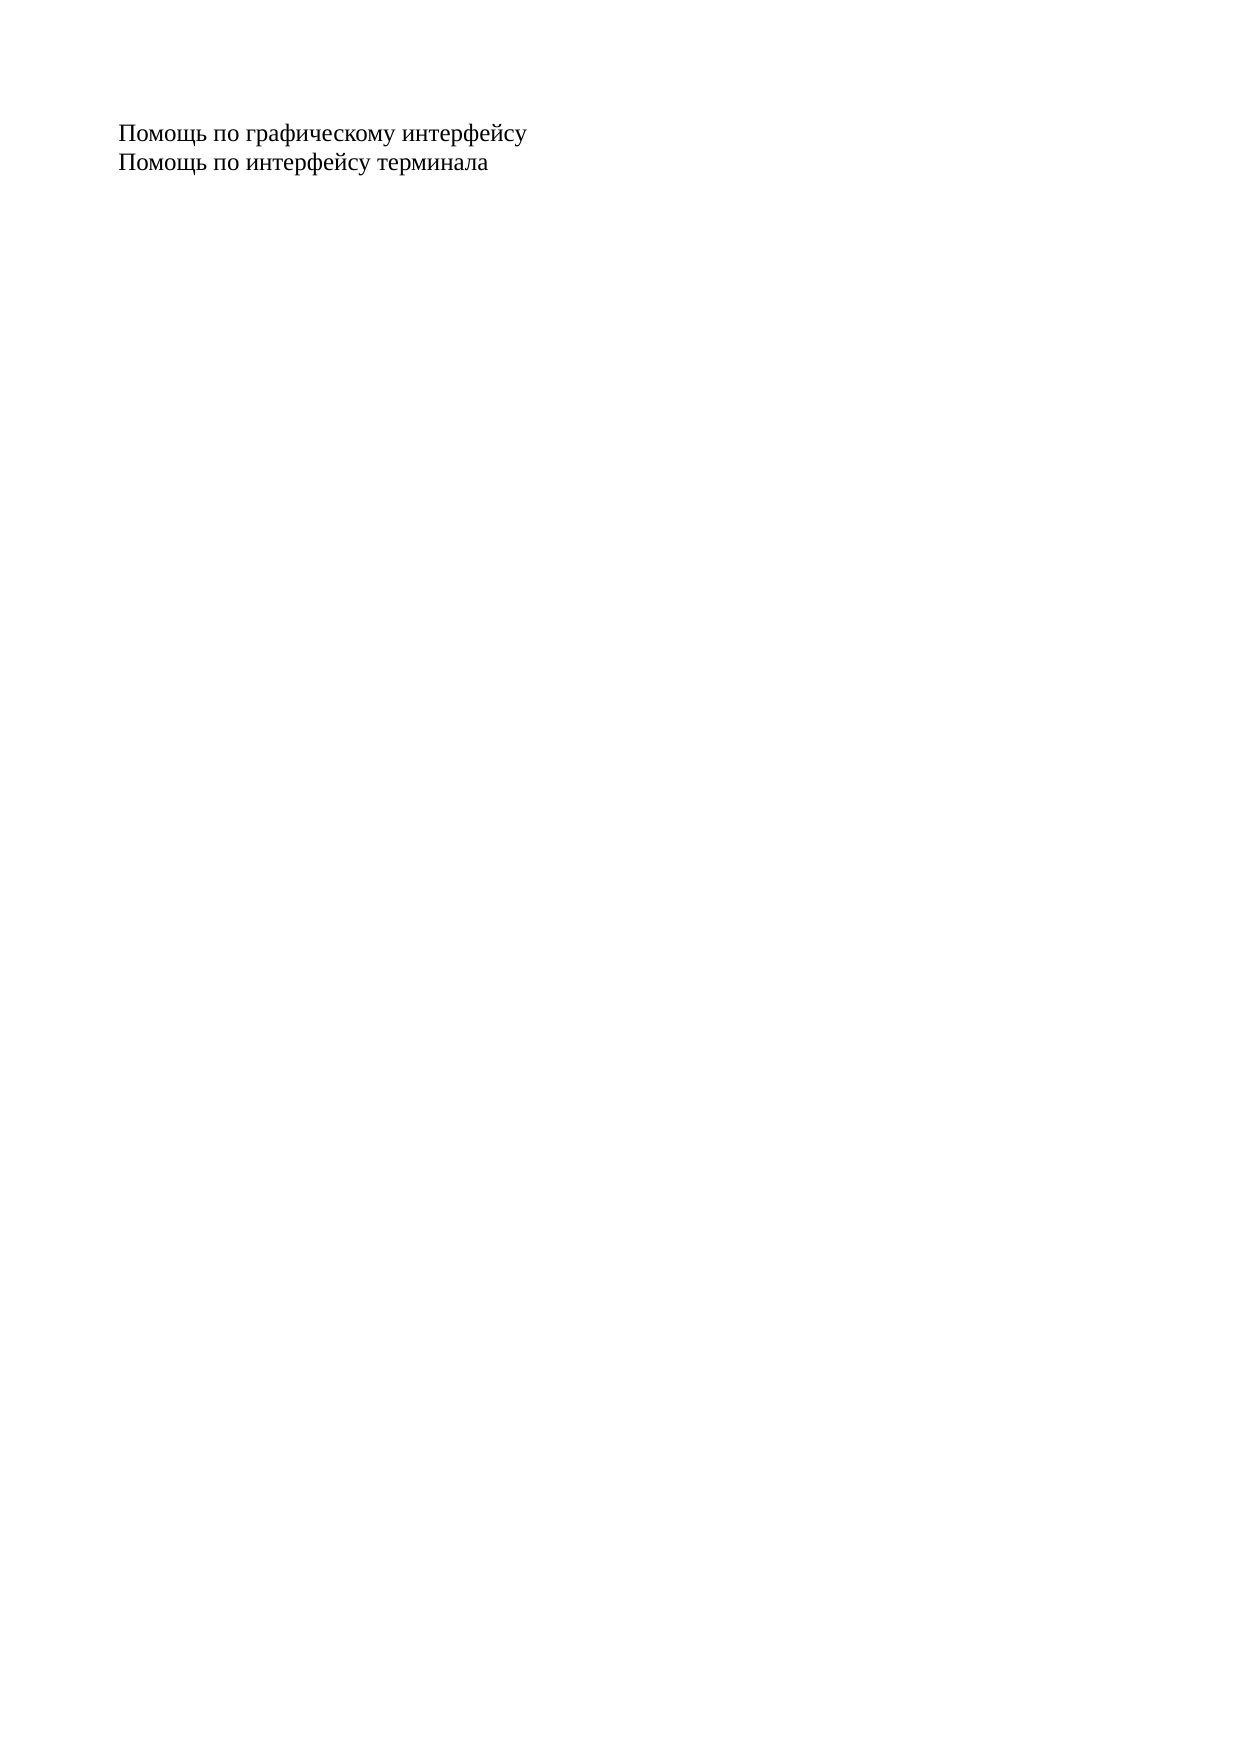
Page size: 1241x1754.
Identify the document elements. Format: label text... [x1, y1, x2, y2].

text Помощь по интерфейсу терминала [118, 147, 1122, 176]
text Помощь по графическому интерфейсу [118, 118, 1122, 147]
